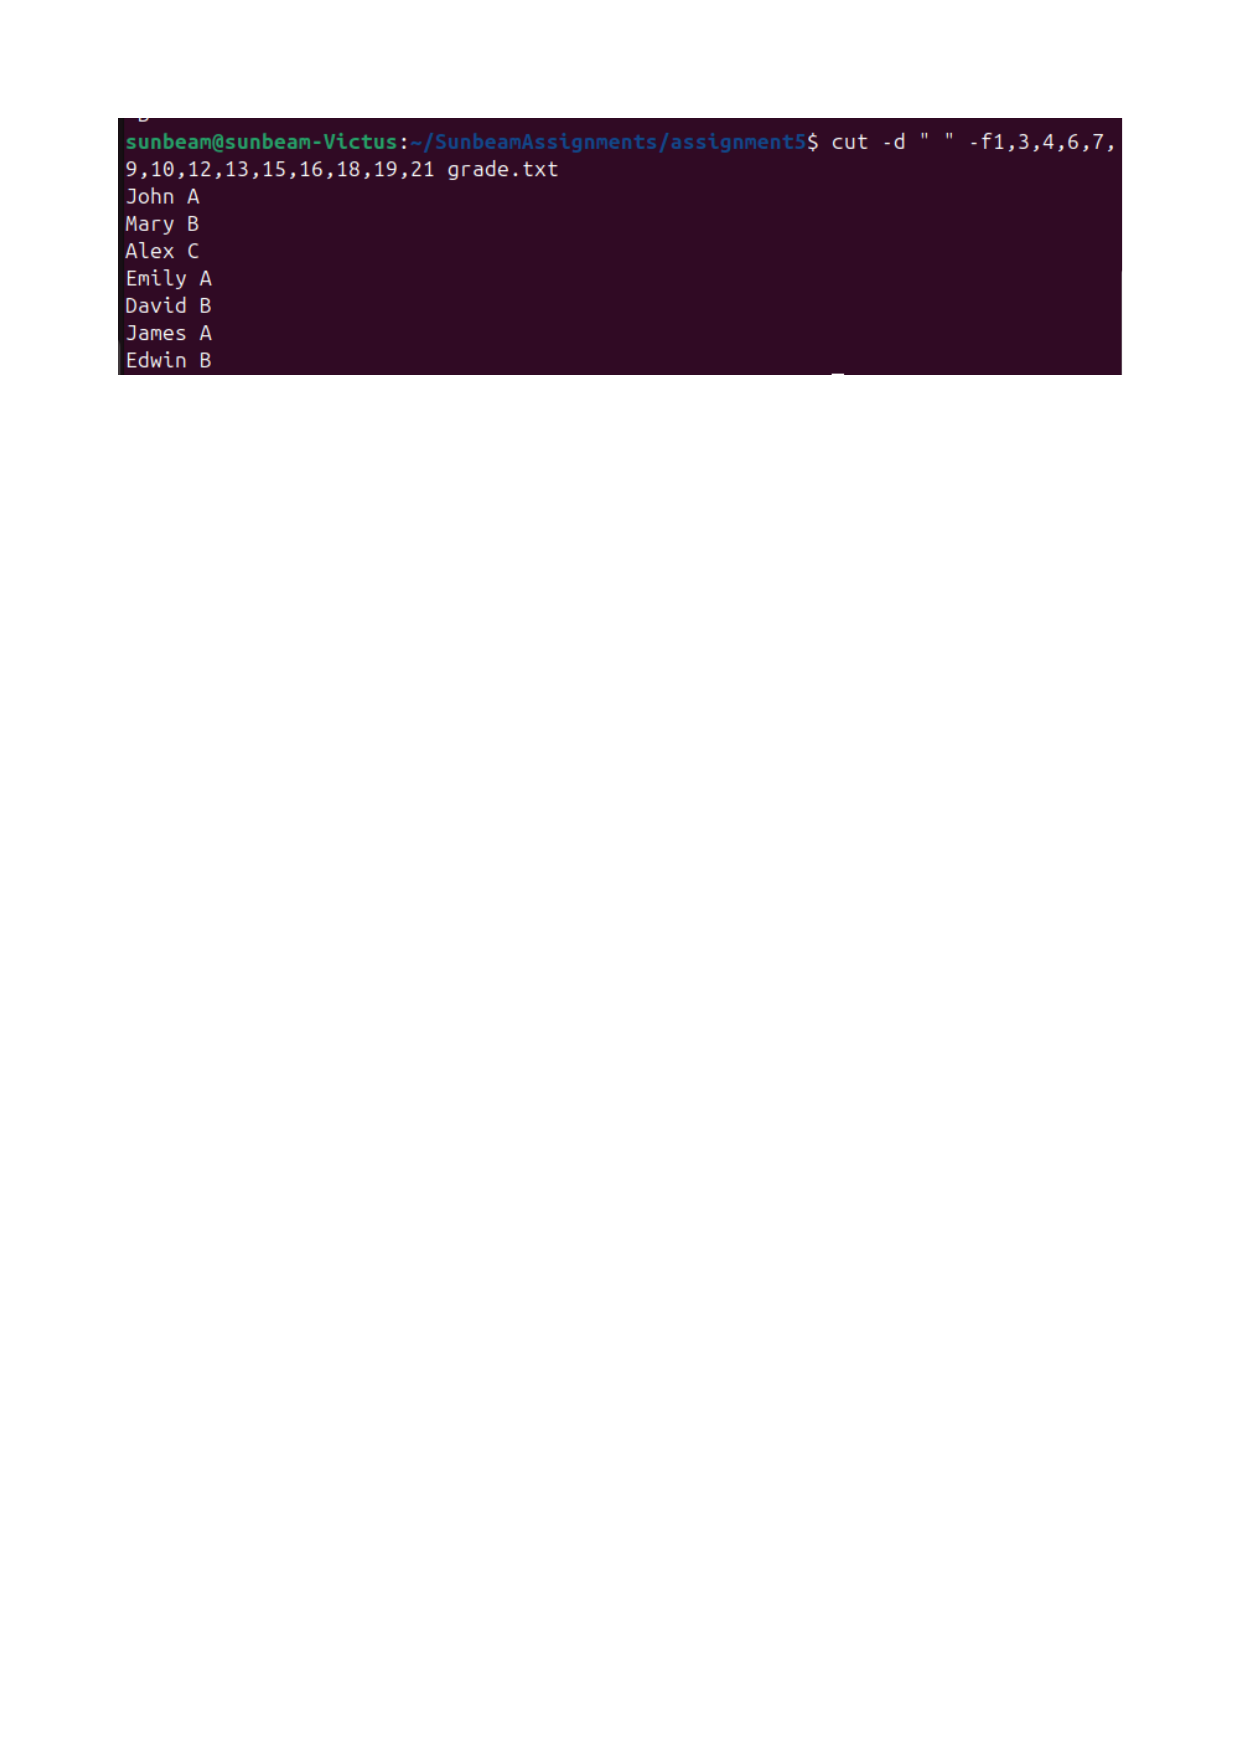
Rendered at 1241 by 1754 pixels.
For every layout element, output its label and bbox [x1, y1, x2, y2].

picture [118, 118, 1123, 375]
